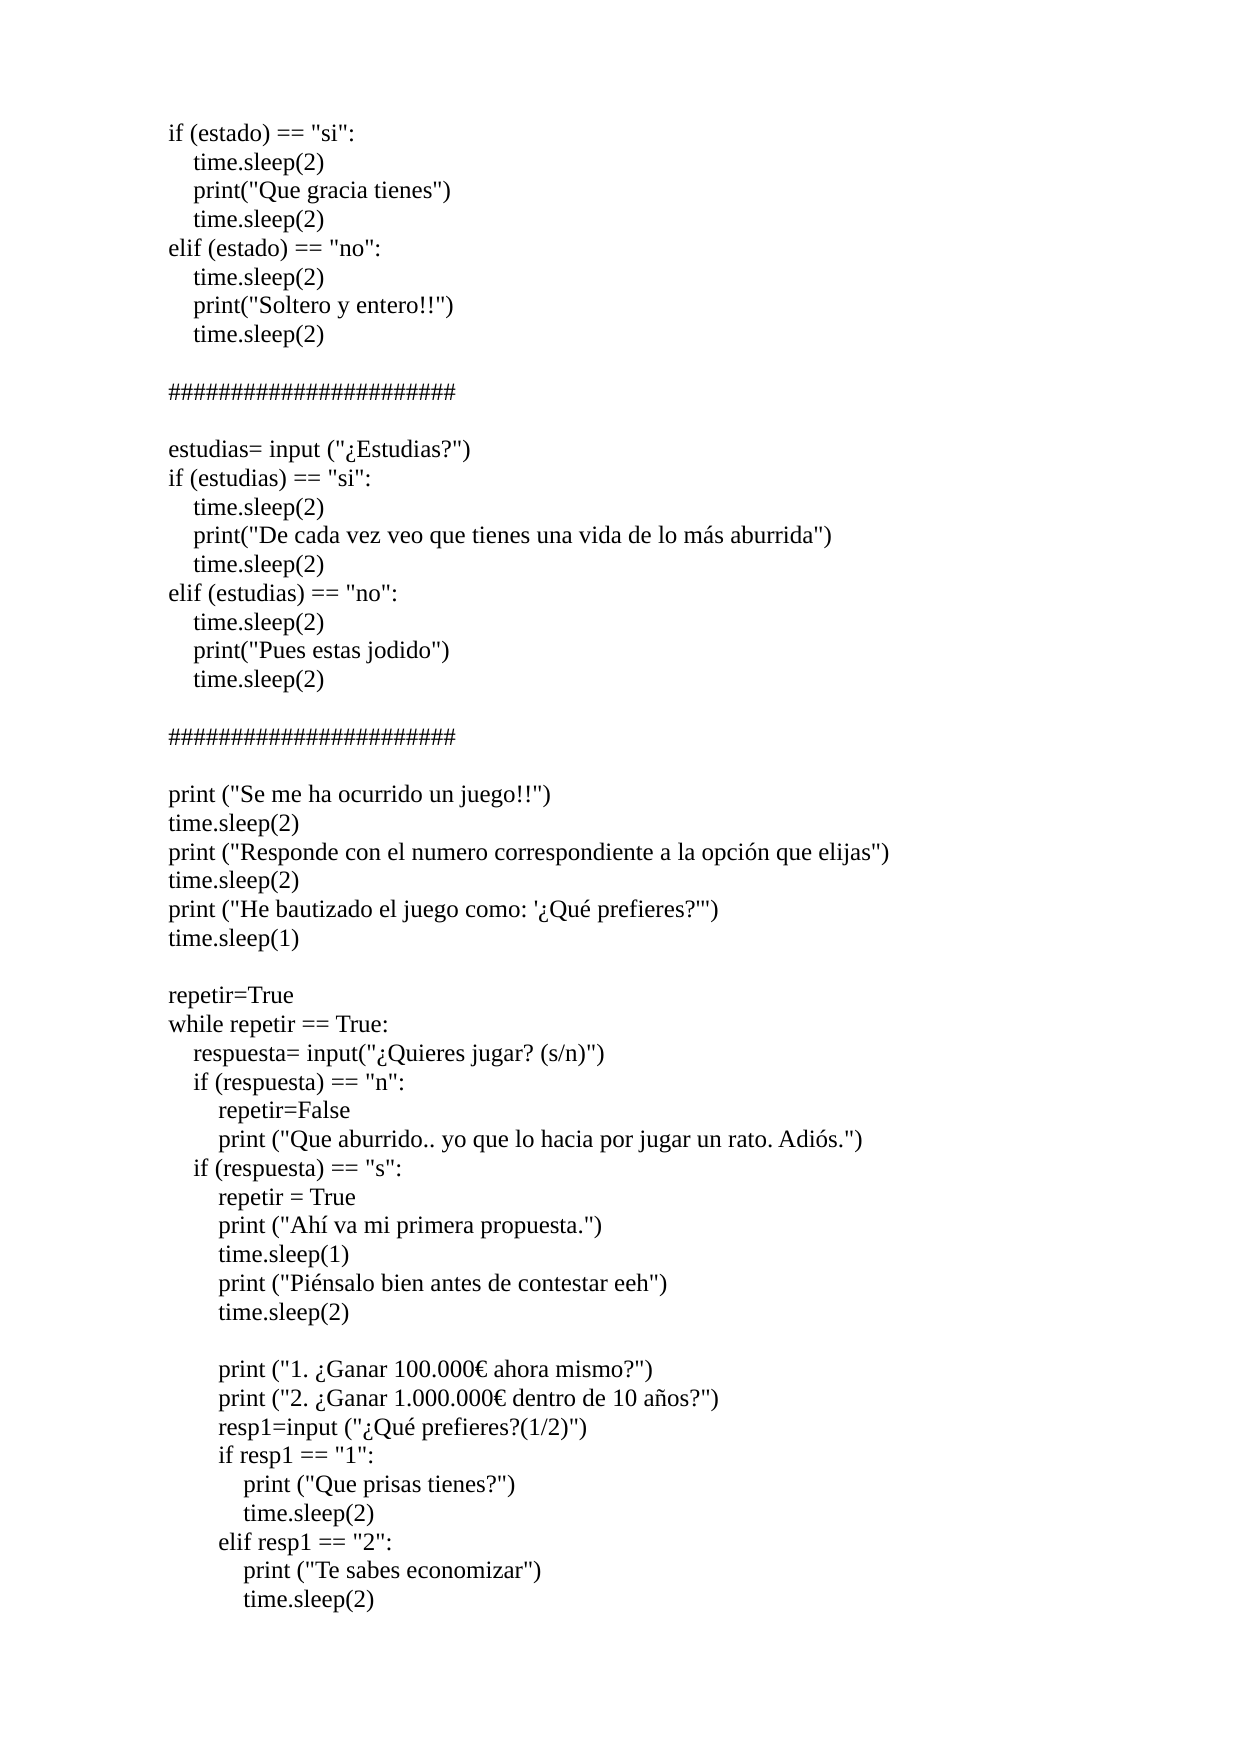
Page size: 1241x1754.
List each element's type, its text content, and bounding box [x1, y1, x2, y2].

text time.sleep(2) [118, 866, 1122, 894]
text elif resp1 == "2": [118, 1527, 1122, 1556]
text print ("1. ¿Ganar 100.000€ ahora mismo?") [118, 1354, 1122, 1383]
text ####################### [118, 722, 1122, 751]
text print ("2. ¿Ganar 1.000.000€ dentro de 10 años?") [118, 1383, 1122, 1412]
text if (respuesta) == "n": [118, 1067, 1122, 1096]
text print("Que gracia tienes") [118, 176, 1122, 204]
text elif (estado) == "no": [118, 233, 1122, 262]
text time.sleep(2) [118, 664, 1122, 693]
text time.sleep(2) [118, 262, 1122, 291]
text print ("Te sabes economizar") [118, 1556, 1122, 1584]
text time.sleep(2) [118, 147, 1122, 176]
text while repetir == True: [118, 1009, 1122, 1038]
text time.sleep(2) [118, 1498, 1122, 1527]
text time.sleep(2) [118, 607, 1122, 636]
text print ("Ahí va mi primera propuesta.") [118, 1211, 1122, 1239]
text print("Pues estas jodido") [118, 636, 1122, 664]
text time.sleep(2) [118, 204, 1122, 233]
text respuesta= input("¿Quieres jugar? (s/n)") [118, 1038, 1122, 1067]
text repetir = True [118, 1182, 1122, 1211]
text if (estado) == "si": [118, 118, 1122, 147]
text if (respuesta) == "s": [118, 1153, 1122, 1182]
text resp1=input ("¿Qué prefieres?(1/2)") [118, 1412, 1122, 1441]
text print("Soltero y entero!!") [118, 291, 1122, 319]
text repetir=False [118, 1096, 1122, 1124]
text estudias= input ("¿Estudias?") [118, 434, 1122, 463]
text time.sleep(2) [118, 319, 1122, 348]
text time.sleep(2) [118, 492, 1122, 521]
text time.sleep(2) [118, 1297, 1122, 1326]
text print ("Que prisas tienes?") [118, 1469, 1122, 1498]
text time.sleep(2) [118, 1584, 1122, 1613]
text ####################### [118, 377, 1122, 406]
text print ("Piénsalo bien antes de contestar eeh") [118, 1268, 1122, 1297]
text elif (estudias) == "no": [118, 578, 1122, 607]
text if resp1 == "1": [118, 1441, 1122, 1469]
text print("De cada vez veo que tienes una vida de lo más aburrida") [118, 521, 1122, 549]
text if (estudias) == "si": [118, 463, 1122, 492]
text time.sleep(1) [118, 1239, 1122, 1268]
text print ("He bautizado el juego como: '¿Qué prefieres?'") [118, 894, 1122, 923]
text print ("Se me ha ocurrido un juego!!") [118, 779, 1122, 808]
text print ("Responde con el numero correspondiente a la opción que elijas") [118, 837, 1122, 866]
text print ("Que aburrido.. yo que lo hacia por jugar un rato. Adiós.") [118, 1124, 1122, 1153]
text time.sleep(1) [118, 923, 1122, 952]
text time.sleep(2) [118, 549, 1122, 578]
text repetir=True [118, 981, 1122, 1009]
text time.sleep(2) [118, 808, 1122, 837]
